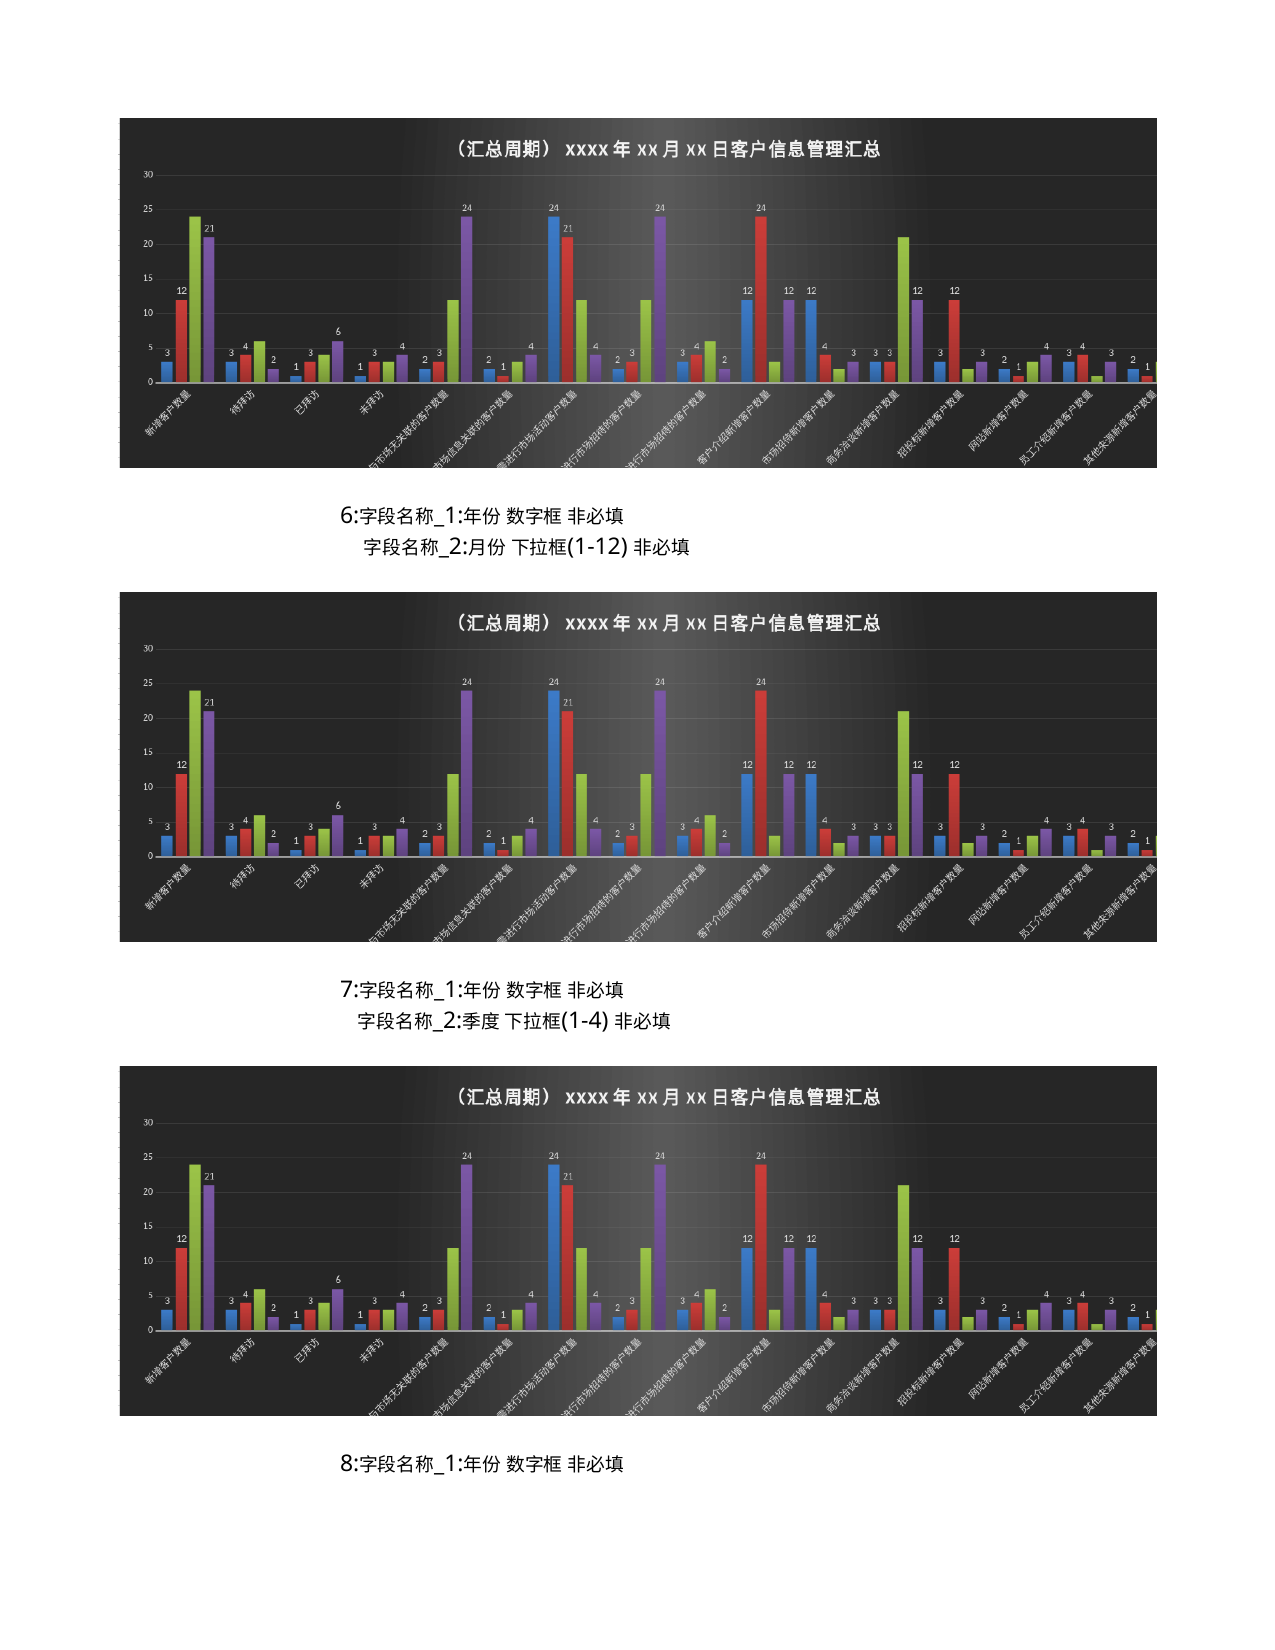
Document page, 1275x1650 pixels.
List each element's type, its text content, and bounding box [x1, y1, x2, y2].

text 字段名称_2:月份 下拉框(1-12) 非必填 [118, 530, 1157, 561]
picture [118, 1066, 1157, 1416]
text 6:字段名称_1:年份 数字框 非必填 [118, 499, 1157, 530]
text 字段名称_2:季度 下拉框(1-4) 非必填 [118, 1004, 1157, 1035]
text 7:字段名称_1:年份 数字框 非必填 [118, 973, 1157, 1004]
picture [118, 592, 1157, 942]
text 8:字段名称_1:年份 数字框 非必填 [118, 1447, 1157, 1478]
picture [118, 118, 1157, 468]
